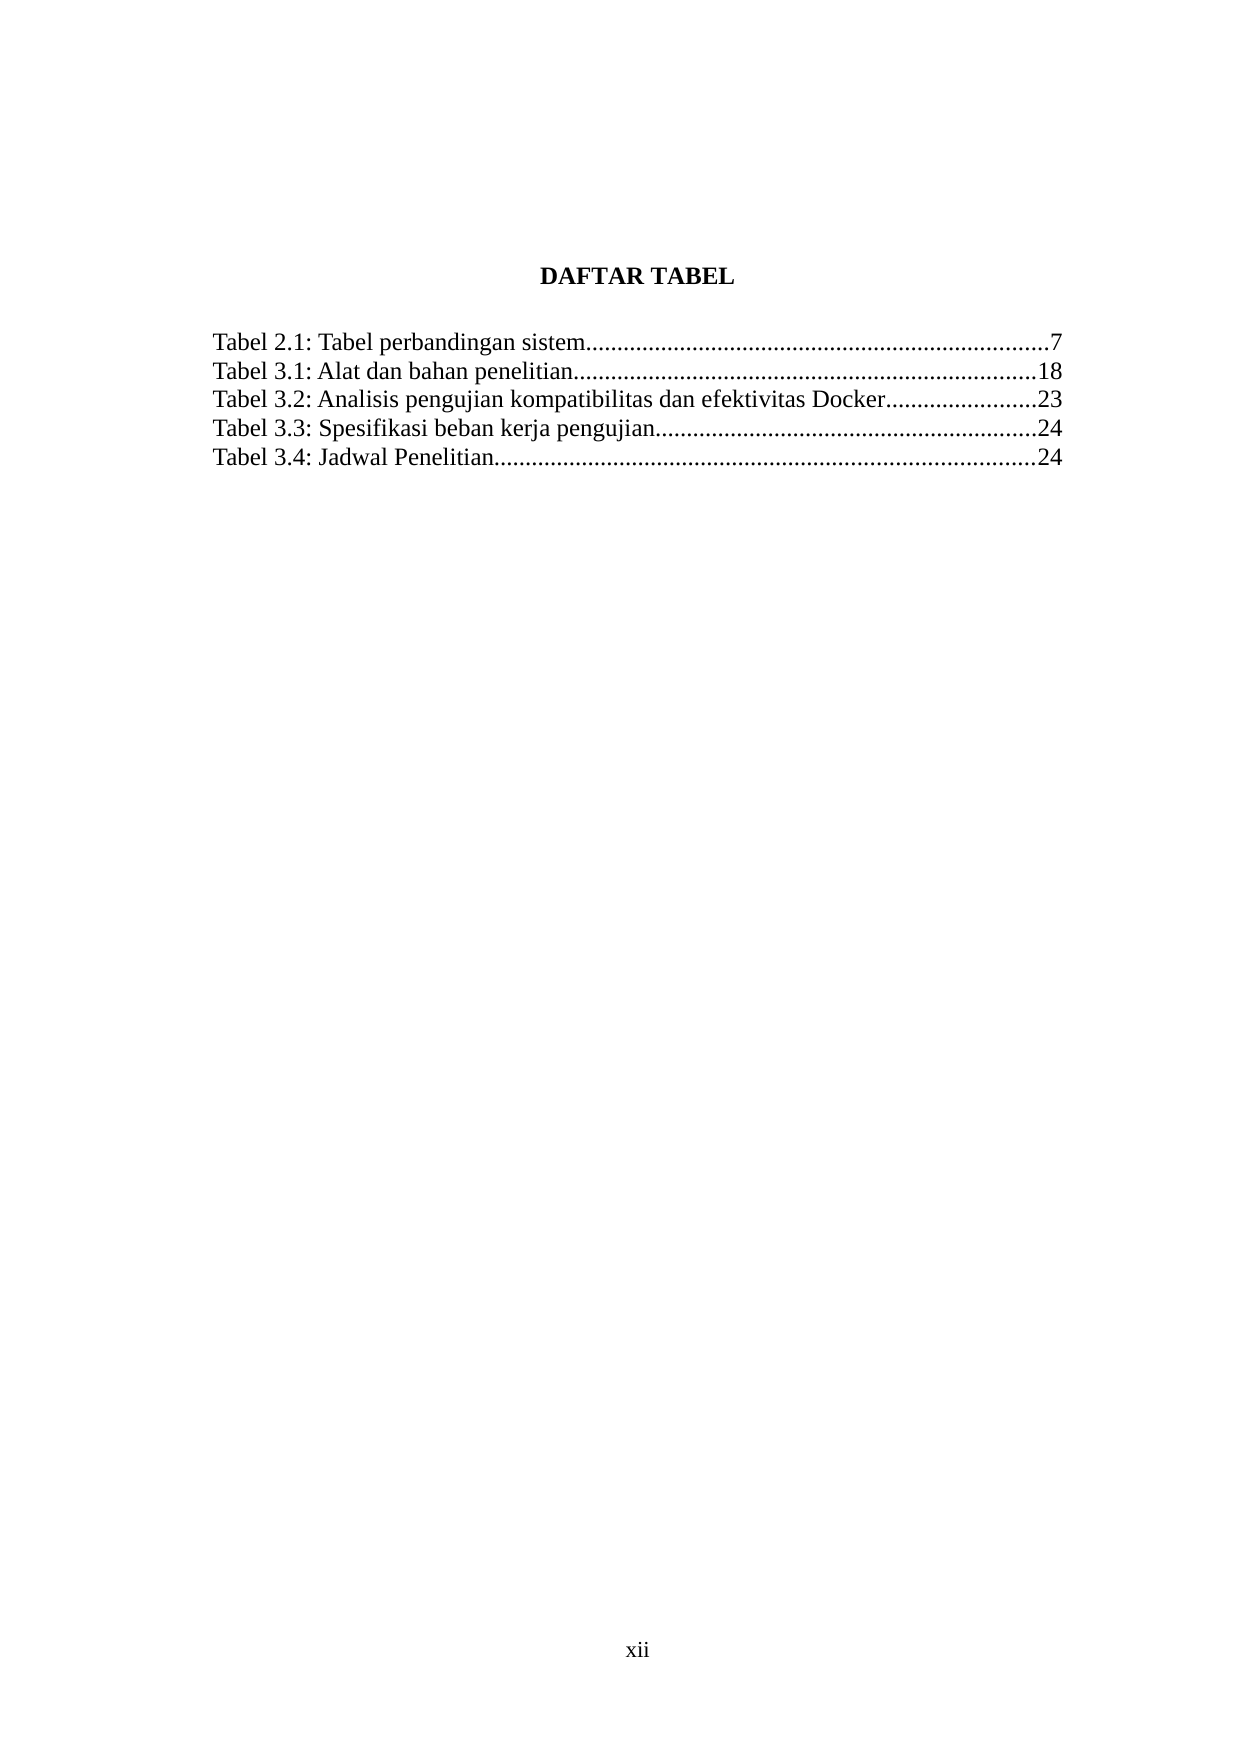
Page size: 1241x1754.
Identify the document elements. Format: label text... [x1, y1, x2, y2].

text Tabel 3.2: Analisis pengujian kompatibilitas dan efektivitas Docker 23 [212, 384, 1062, 413]
text Tabel 3.1: Alat dan bahan penelitian 18 [212, 356, 1062, 384]
subtitle DAFTAR TABEL [212, 261, 1062, 290]
text Tabel 3.4: Jadwal Penelitian 24 [212, 442, 1062, 471]
text Tabel 2.1: Tabel perbandingan sistem 7 [212, 327, 1062, 356]
text Tabel 3.3: Spesifikasi beban kerja pengujian 24 [212, 413, 1062, 442]
